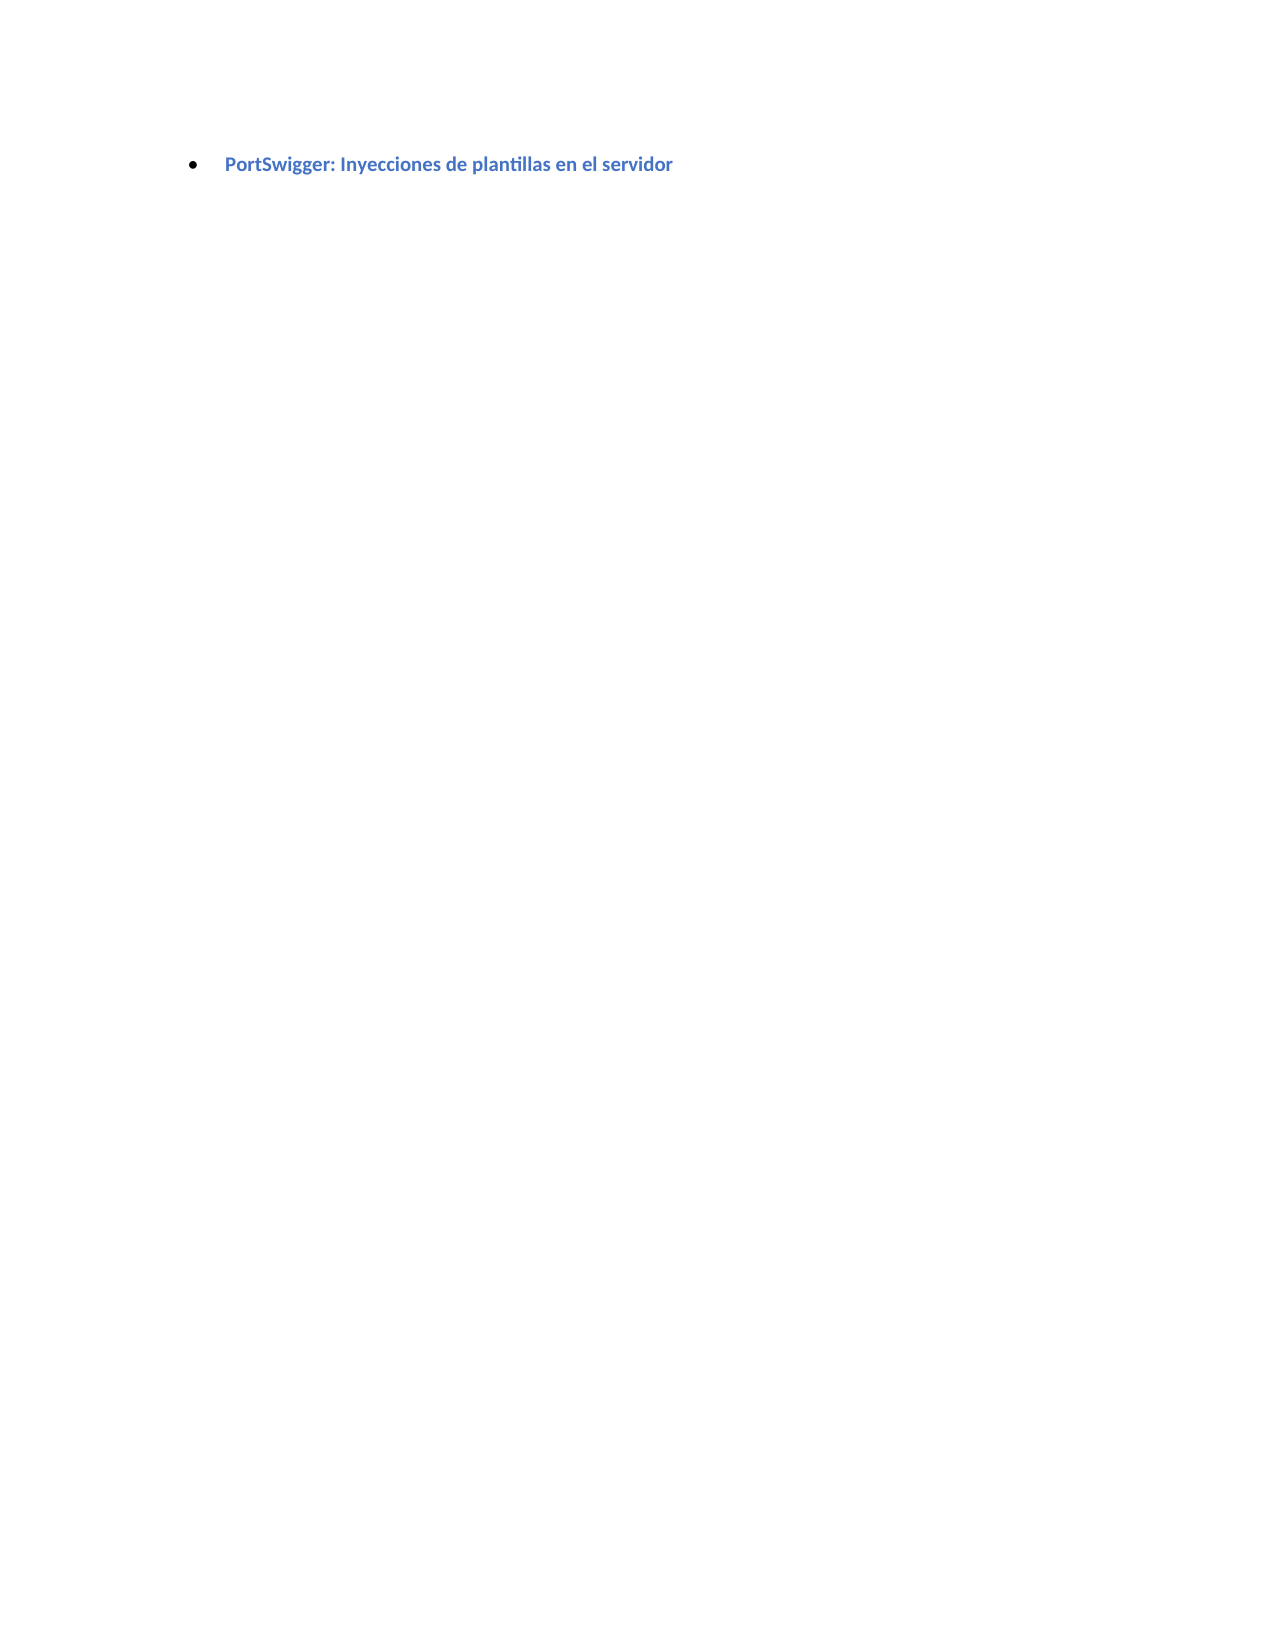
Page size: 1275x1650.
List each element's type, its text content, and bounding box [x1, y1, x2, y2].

list PortSwigger: Inyecciones de plantillas en el servidor [187, 150, 1125, 177]
